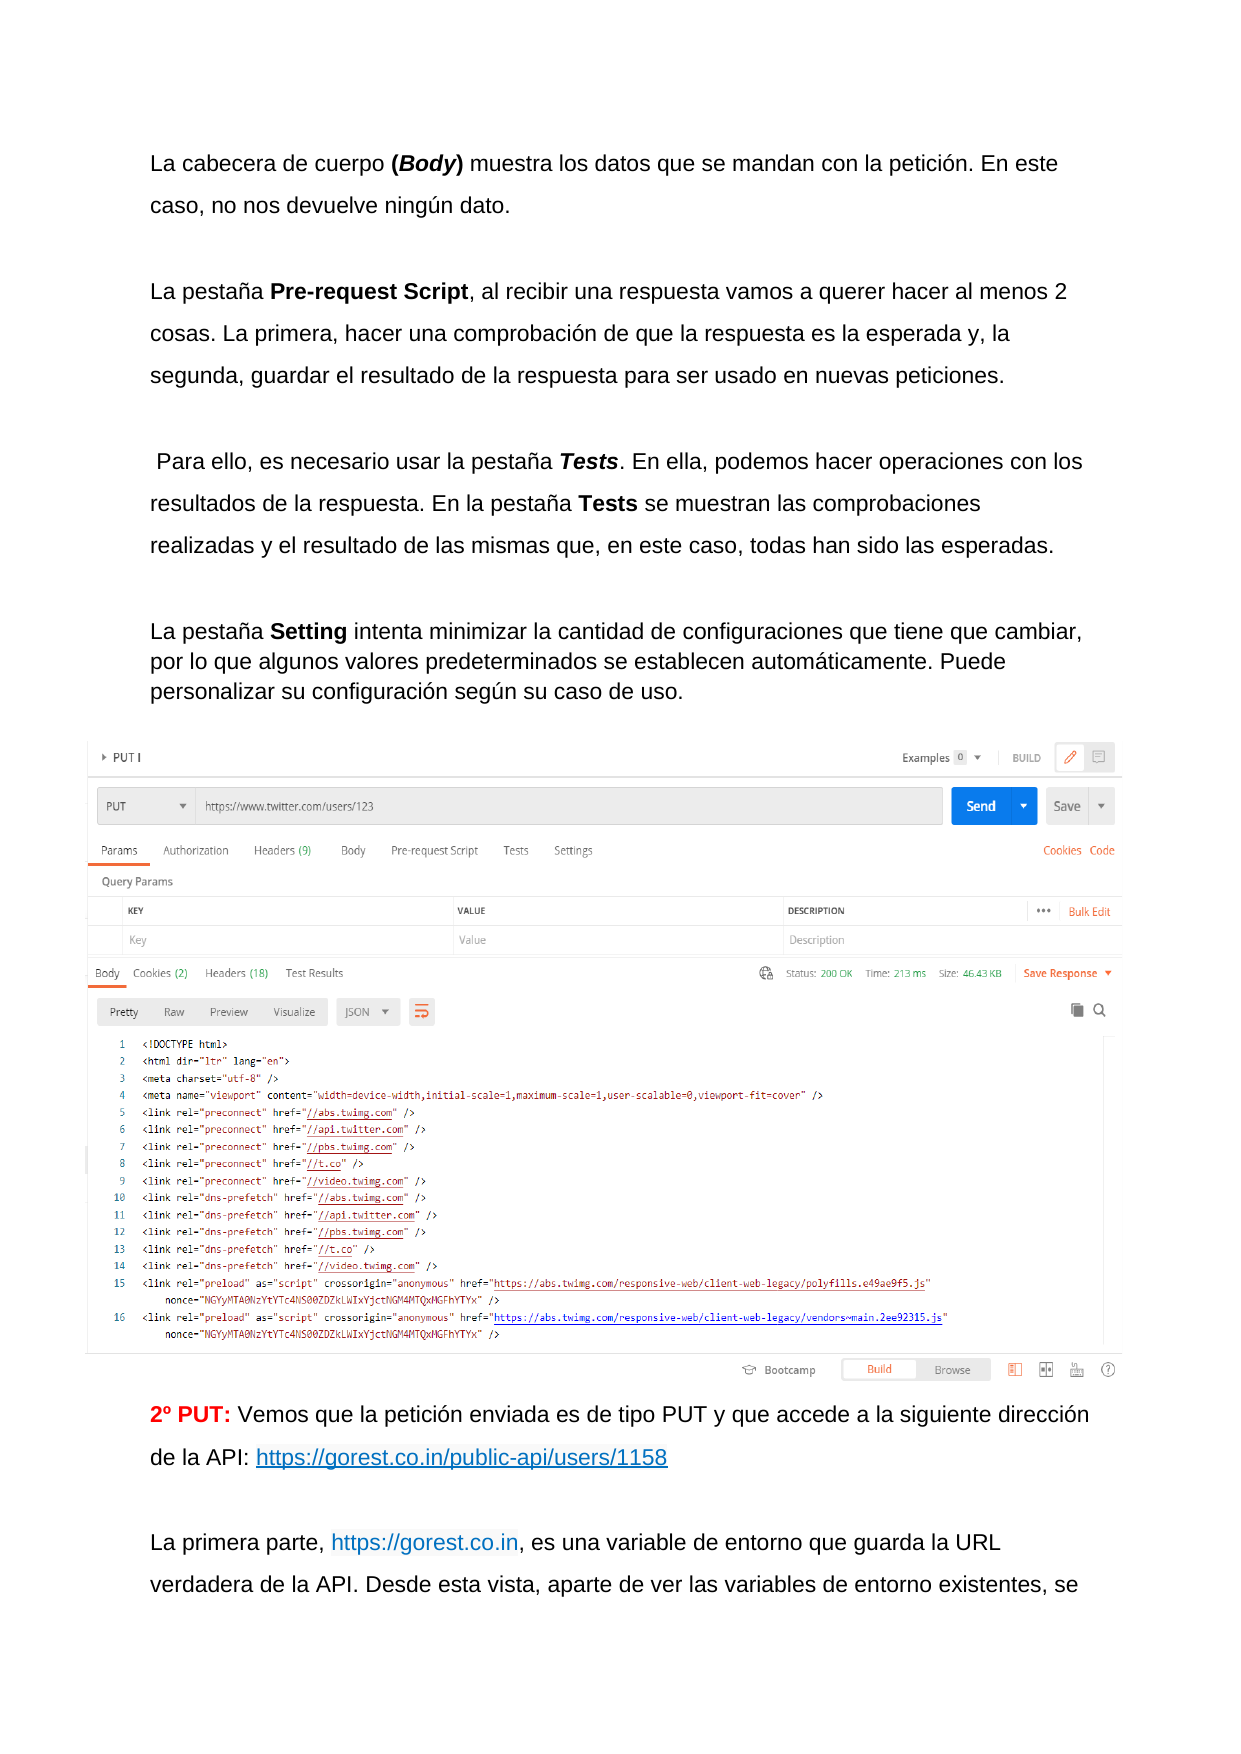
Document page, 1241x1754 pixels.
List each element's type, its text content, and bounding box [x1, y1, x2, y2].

text La pestaña Setting intenta minimizar la cantidad de configuraciones que tiene que cambiar, por lo que algunos valores predeterminados se establecen automáticamente. Puede personalizar su configuración según su caso de uso. [150, 618, 1090, 705]
picture [85, 741, 1123, 1382]
text 2º PUT: Vemos que la petición enviada es de tipo PUT y que accede a la siguiente dirección de la API: https://gorest.co.in/public-api/users/1158 [150, 1382, 1090, 1470]
text Para ello, es necesario usar la pestaña Tests. En ella, podemos hacer operaciones con los resultados de la respuesta. En la pestaña Tests se muestran las comprobaciones realizadas y el resultado de las mismas que, en este caso, todas han sido las esperadas. [150, 448, 1090, 558]
text La pestaña Pre-request Script, al recibir una respuesta vamos a querer hacer al menos 2 cosas. La primera, hacer una comprobación de que la respuesta es la esperada y, la segunda, guardar el resultado de la respuesta para ser usado en nuevas peticiones. [150, 278, 1090, 388]
text La cabecera de cuerpo (Body) muestra los datos que se mandan con la petición. En este caso, no nos devuelve ningún dato. [150, 150, 1090, 218]
text La primera parte, https://gorest.co.in, es una variable de entorno que guarda la URL verdadera de la API. Desde esta vista, aparte de ver las variables de entorno existentes, se [150, 1529, 1090, 1598]
